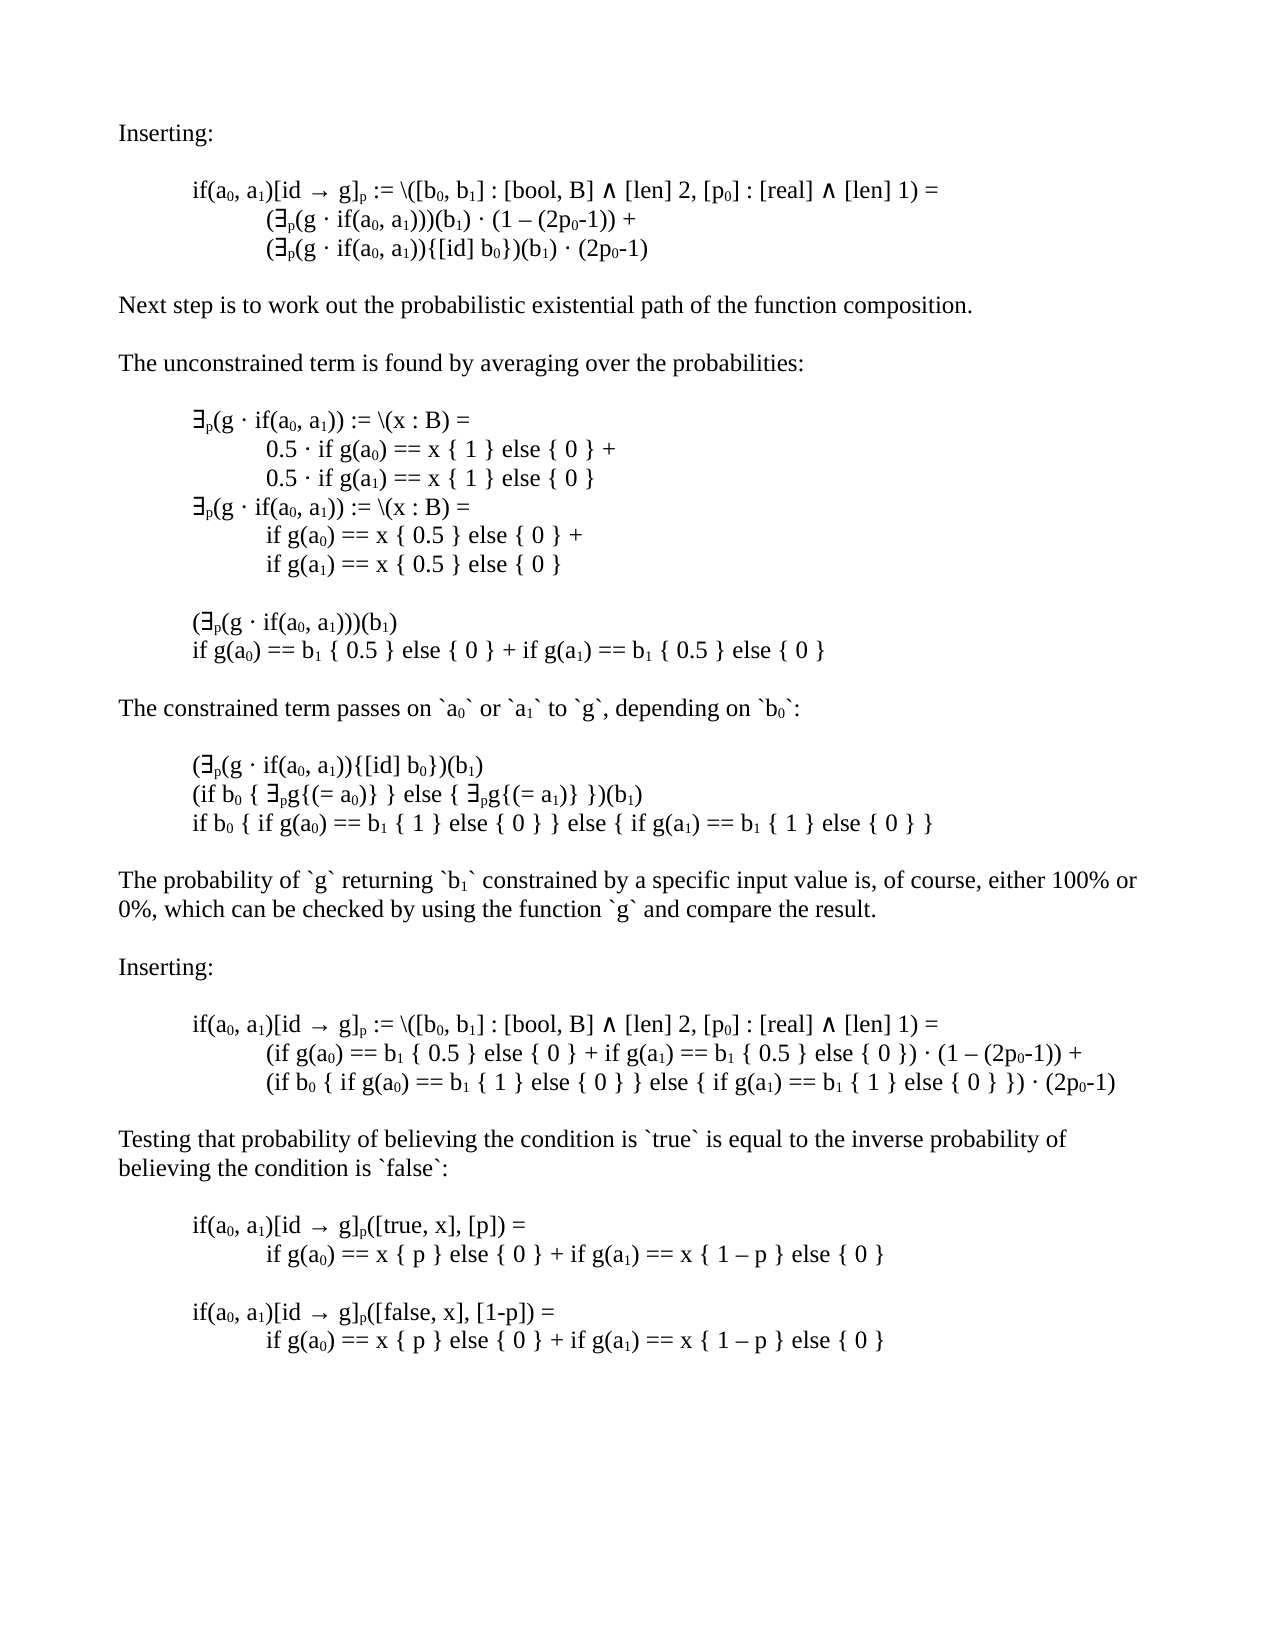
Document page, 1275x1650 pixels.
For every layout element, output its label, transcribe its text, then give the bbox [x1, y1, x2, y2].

text Inserting: [118, 952, 1157, 981]
text if(a0, a1)[id → g]p := \([b0, b1] : [bool, B] ∧ [len] 2, [p0] : [real] ∧ [len] 1) = [118, 1009, 1157, 1038]
text if g(a0) == x { p } else { 0 } + if g(a1) == x { 1 – p } else { 0 } [118, 1239, 1157, 1268]
text (∃p(g · if(a0, a1)){[id] b0})(b1) · (2p0-1) [118, 233, 1157, 262]
text if b0 { if g(a0) == b1 { 1 } else { 0 } } else { if g(a1) == b1 { 1 } else { 0 } } [118, 808, 1157, 837]
text (∃p(g · if(a0, a1)){[id] b0})(b1) [118, 751, 1157, 779]
text (∃p(g · if(a0, a1)))(b1) · (1 – (2p0-1)) + [118, 204, 1157, 233]
text if g(a0) == x { 0.5 } else { 0 } + [118, 521, 1157, 549]
text ∃p(g · if(a0, a1)) := \(x : B) = [118, 406, 1157, 434]
text The probability of `g` returning `b1` constrained by a specific input value is, of course, either 100% or 0%, which can be checked by using the function `g` and compare the result. [118, 866, 1157, 923]
text (∃p(g · if(a0, a1)))(b1) [118, 607, 1157, 636]
text 0.5 · if g(a0) == x { 1 } else { 0 } + [118, 434, 1157, 463]
text Testing that probability of believing the condition is `true` is equal to the inverse probability of believing the condition is `false`: [118, 1124, 1157, 1182]
text if(a0, a1)[id → g]p := \([b0, b1] : [bool, B] ∧ [len] 2, [p0] : [real] ∧ [len] 1) = [118, 176, 1157, 204]
text if g(a0) == b1 { 0.5 } else { 0 } + if g(a1) == b1 { 0.5 } else { 0 } [118, 636, 1157, 664]
text if(a0, a1)[id → g]p([true, x], [p]) = [118, 1211, 1157, 1239]
text if g(a1) == x { 0.5 } else { 0 } [118, 549, 1157, 578]
text ∃p(g · if(a0, a1)) := \(x : B) = [118, 492, 1157, 521]
text The constrained term passes on `a0` or `a1` to `g`, depending on `b0`: [118, 693, 1157, 722]
text Next step is to work out the probabilistic existential path of the function composition. [118, 291, 1157, 319]
text 0.5 · if g(a1) == x { 1 } else { 0 } [118, 463, 1157, 492]
text Inserting: [118, 118, 1157, 147]
text if g(a0) == x { p } else { 0 } + if g(a1) == x { 1 – p } else { 0 } [118, 1326, 1157, 1354]
text (if b0 { if g(a0) == b1 { 1 } else { 0 } } else { if g(a1) == b1 { 1 } else { 0 } }) · (2p0-1) [118, 1067, 1157, 1096]
text The unconstrained term is found by averaging over the probabilities: [118, 348, 1157, 377]
text (if g(a0) == b1 { 0.5 } else { 0 } + if g(a1) == b1 { 0.5 } else { 0 }) · (1 – (2p0-1)) + [118, 1038, 1157, 1067]
text (if b0 { ∃pg{(= a0)} } else { ∃pg{(= a1)} })(b1) [118, 779, 1157, 808]
text if(a0, a1)[id → g]p([false, x], [1-p]) = [118, 1297, 1157, 1326]
